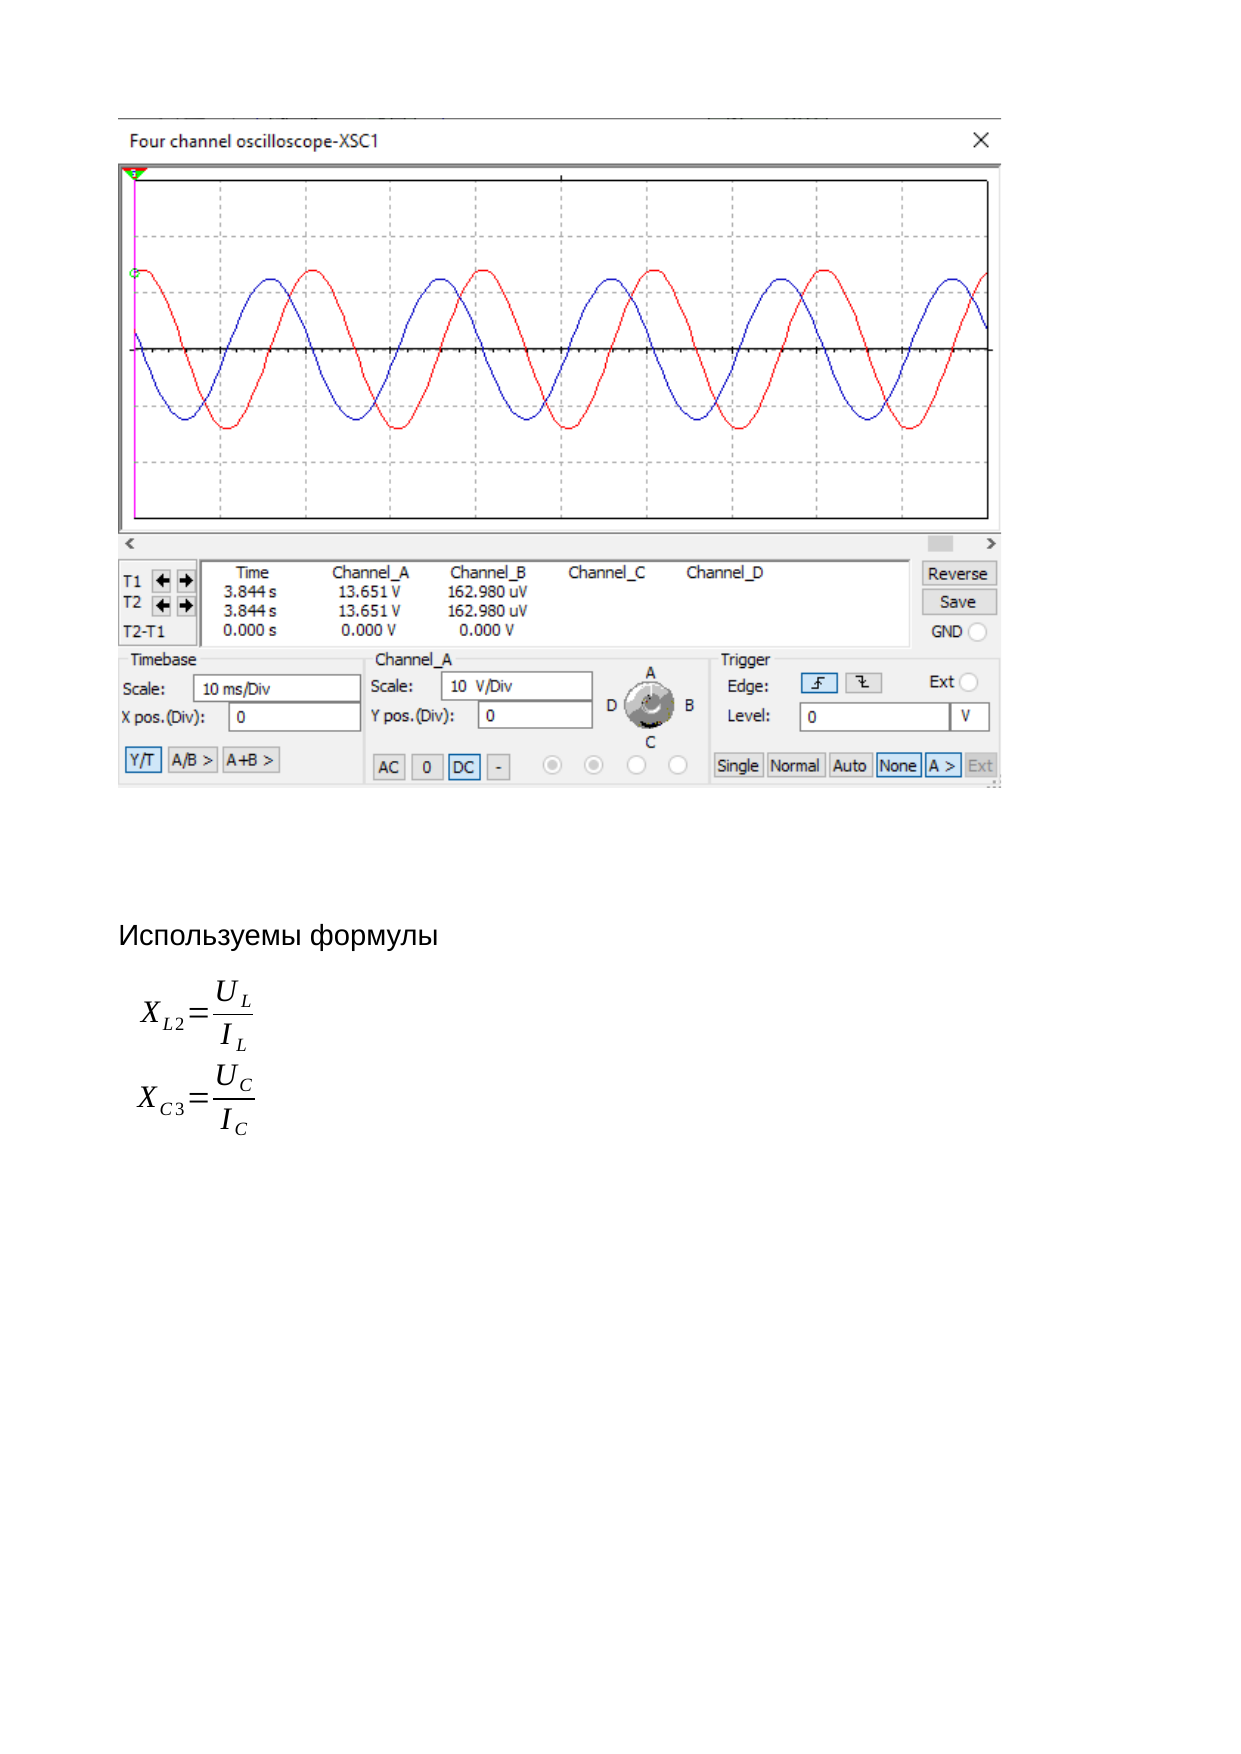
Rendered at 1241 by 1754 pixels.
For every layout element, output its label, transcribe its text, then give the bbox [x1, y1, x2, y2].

picture [118, 118, 1002, 788]
text Используемы формулы [118, 918, 1122, 952]
